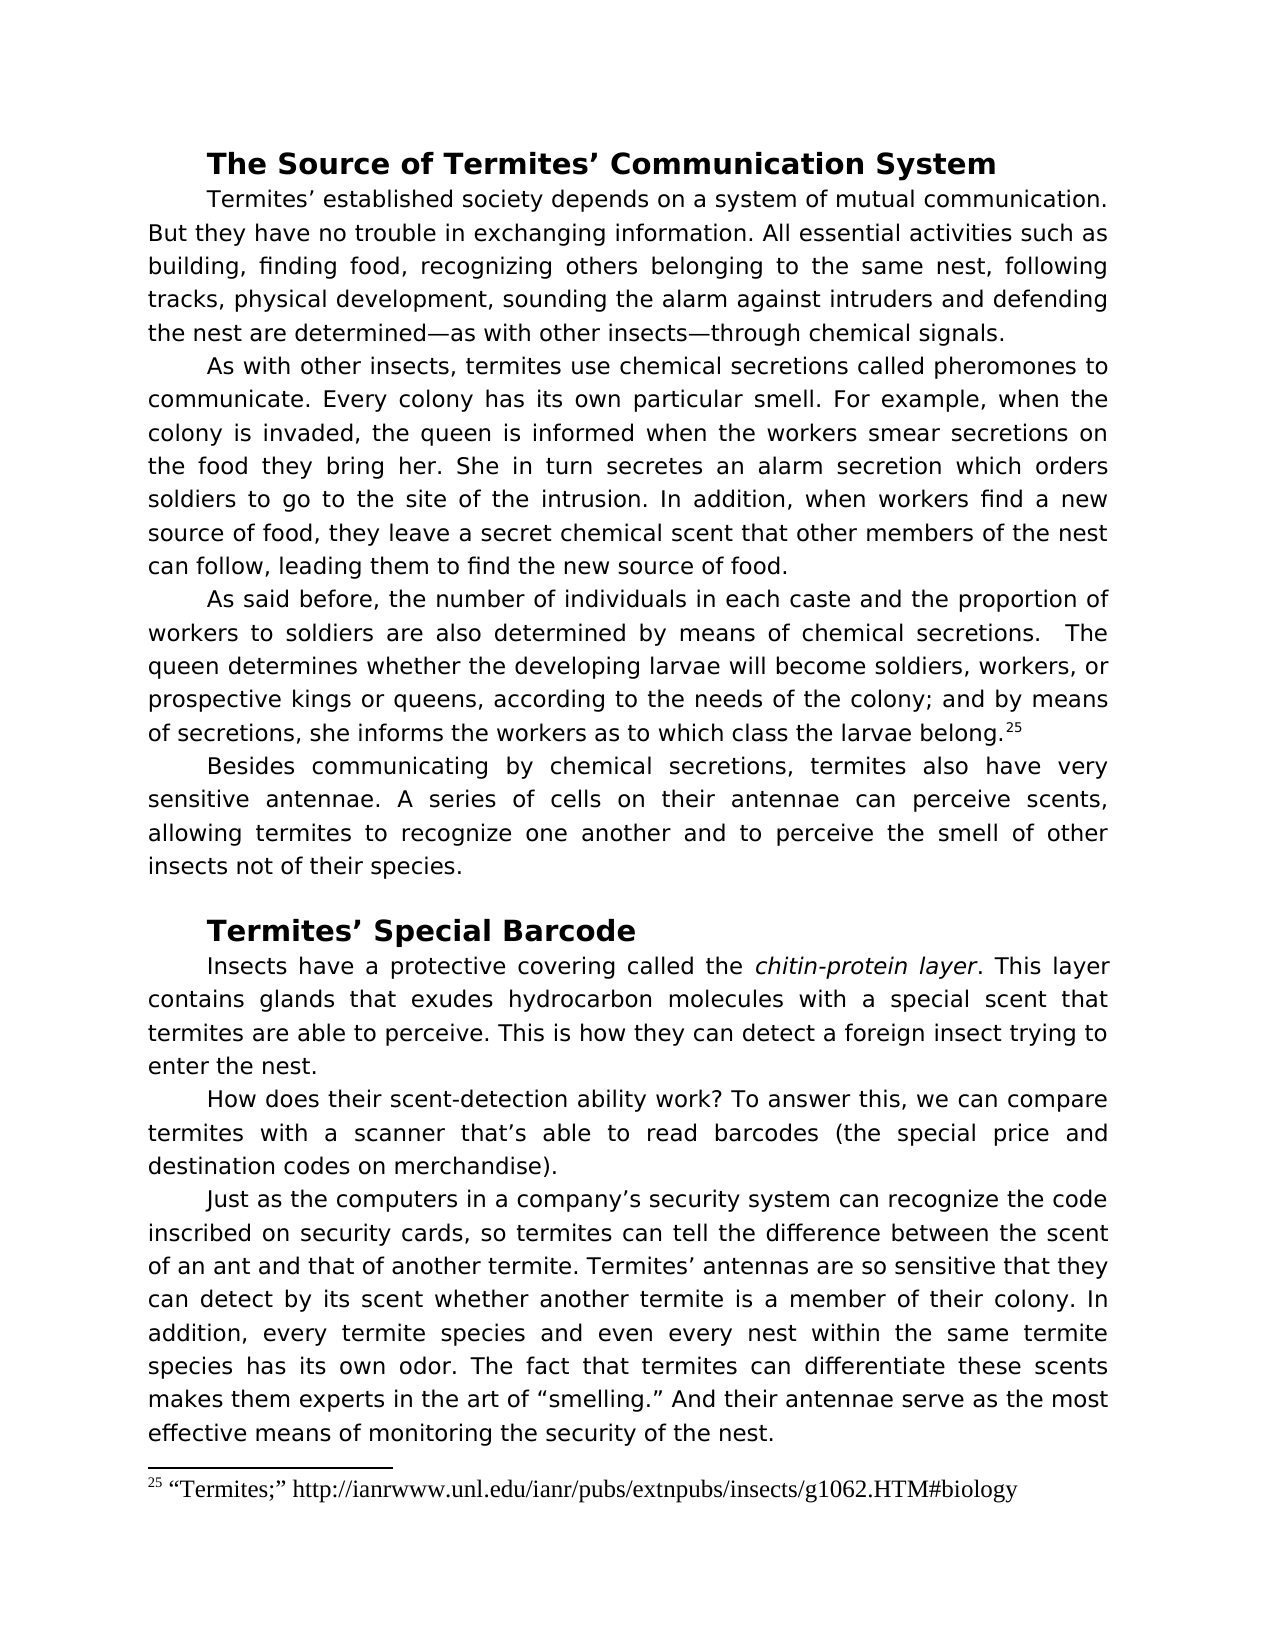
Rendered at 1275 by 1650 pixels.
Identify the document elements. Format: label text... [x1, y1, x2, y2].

text Termites’ Special Barcode [148, 914, 1110, 948]
text Insects have a protective covering called the chitin-protein layer. This layer contains glands that exudes hydrocarbon molecules with a special scent that termites are able to perceive. This is how they can detect a foreign insect trying to enter the nest. [148, 948, 1110, 1081]
text The Source of Termites’ Communication System [148, 148, 1110, 181]
text As with other insects, termites use chemical secretions called pheromones to communicate. Every colony has its own particular smell. For example, when the colony is invaded, the queen is informed when the workers smear secretions on the food they bring her. She in turn secretes an alarm secretion which orders soldiers to go to the site of the intrusion. In addition, when workers find a new source of food, they leave a secret chemical scent that other members of the nest can follow, leading them to find the new source of food. [148, 348, 1110, 581]
text As said before, the number of individuals in each caste and the proportion of workers to soldiers are also determined by means of chemical secretions. The queen determines whether the developing larvae will become soldiers, workers, or prospective kings or queens, according to the needs of the colony; and by means of secretions, she informs the workers as to which class the larvae belong. [148, 581, 1110, 748]
text Besides communicating by chemical secretions, termites also have very sensitive antennae. A series of cells on their antennae can perceive scents, allowing termites to recognize one another and to perceive the smell of other insects not of their species. [148, 748, 1110, 881]
text How does their scent-detection ability work? To answer this, we can compare termites with a scanner that’s able to read barcodes (the special price and destination codes on merchandise). [148, 1081, 1110, 1181]
text Just as the computers in a company’s security system can recognize the code inscribed on security cards, so termites can tell the difference between the scent of an ant and that of another termite. Termites’ antennas are so sensitive that they can detect by its scent whether another termite is a member of their colony. In addition, every termite species and even every nest within the same termite species has its own odor. The fact that termites can differentiate these scents makes them experts in the art of “smelling.” And their antennae serve as the most effective means of monitoring the security of the nest. [148, 1181, 1110, 1448]
text Termites’ established society depends on a system of mutual communication. But they have no trouble in exchanging information. All essential activities such as building, finding food, recognizing others belonging to the same nest, following tracks, physical development, sounding the alarm against intruders and defending the nest are determined—as with other insects—through chemical signals. [148, 181, 1110, 348]
text “Termites;” http://ianrwww.unl.edu/ianr/pubs/extnpubs/insects/g1062.HTM#biology [148, 1474, 1127, 1502]
